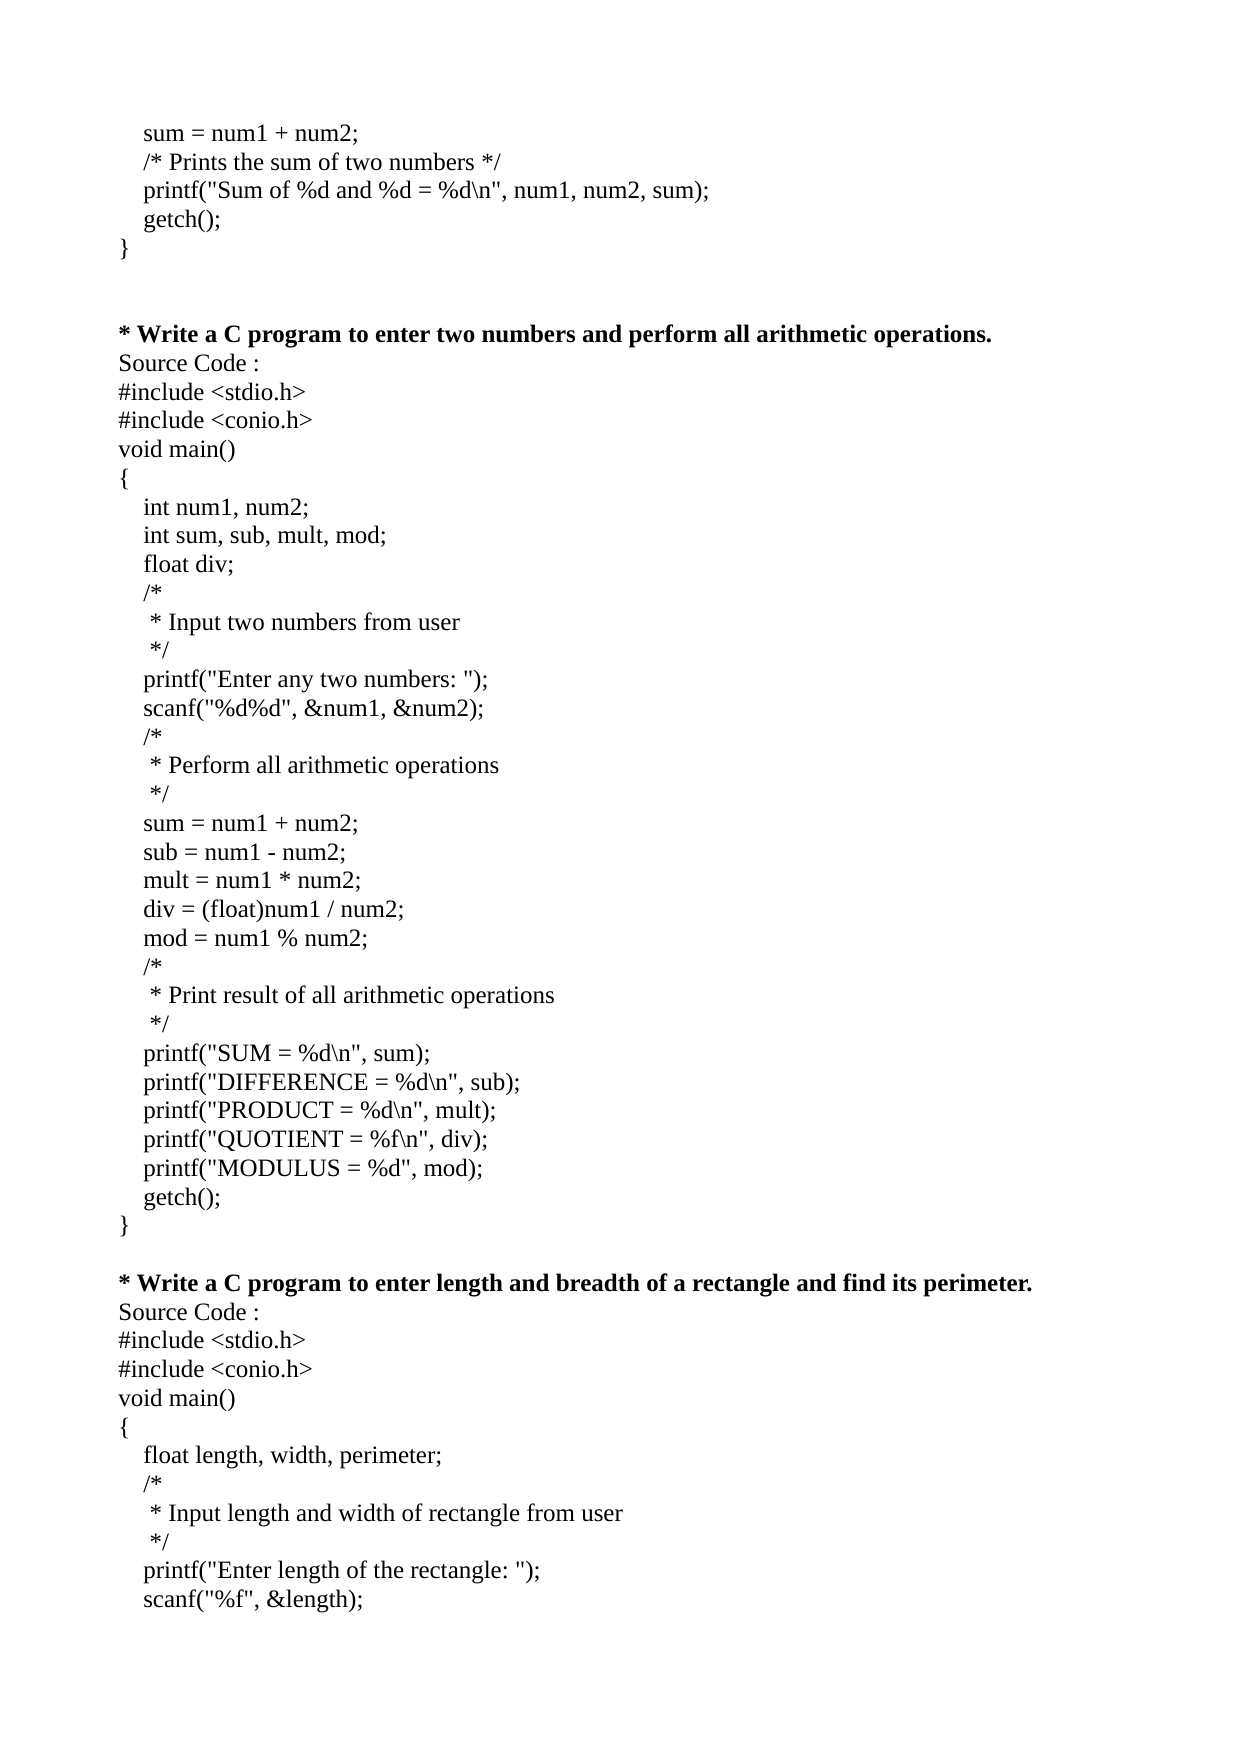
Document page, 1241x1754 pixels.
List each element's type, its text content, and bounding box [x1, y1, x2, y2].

text #include <stdio.h> [118, 377, 1122, 406]
text } [118, 1211, 1122, 1239]
text float length, width, perimeter; [118, 1441, 1122, 1469]
text /* [118, 722, 1122, 751]
text getch(); [118, 204, 1122, 233]
text * Input two numbers from user [118, 607, 1122, 636]
text void main() [118, 434, 1122, 463]
text /* [118, 1469, 1122, 1498]
text float div; [118, 549, 1122, 578]
text printf("MODULUS = %d", mod); [118, 1153, 1122, 1182]
text Source Code : [118, 348, 1122, 377]
text /* Prints the sum of two numbers */ [118, 147, 1122, 176]
text #include <conio.h> [118, 1354, 1122, 1383]
text printf("DIFFERENCE = %d\n", sub); [118, 1067, 1122, 1096]
text printf("Sum of %d and %d = %d\n", num1, num2, sum); [118, 176, 1122, 204]
text sub = num1 - num2; [118, 837, 1122, 866]
text printf("PRODUCT = %d\n", mult); [118, 1096, 1122, 1124]
text int num1, num2; [118, 492, 1122, 521]
text #include <stdio.h> [118, 1326, 1122, 1354]
text /* [118, 952, 1122, 981]
text printf("QUOTIENT = %f\n", div); [118, 1124, 1122, 1153]
text printf("Enter any two numbers: "); [118, 664, 1122, 693]
text */ [118, 779, 1122, 808]
text Source Code : [118, 1297, 1122, 1326]
text printf("SUM = %d\n", sum); [118, 1038, 1122, 1067]
text * Write a C program to enter two numbers and perform all arithmetic operations. [118, 319, 1122, 348]
text div = (float)num1 / num2; [118, 894, 1122, 923]
text sum = num1 + num2; [118, 118, 1122, 147]
text sum = num1 + num2; [118, 808, 1122, 837]
text #include <conio.h> [118, 406, 1122, 434]
text */ [118, 1009, 1122, 1038]
text } [118, 233, 1122, 262]
text mod = num1 % num2; [118, 923, 1122, 952]
text printf("Enter length of the rectangle: "); [118, 1556, 1122, 1584]
text /* [118, 578, 1122, 607]
text * Input length and width of rectangle from user [118, 1498, 1122, 1527]
text scanf("%d%d", &num1, &num2); [118, 693, 1122, 722]
text */ [118, 636, 1122, 664]
text mult = num1 * num2; [118, 866, 1122, 894]
text */ [118, 1527, 1122, 1556]
text int sum, sub, mult, mod; [118, 521, 1122, 549]
text { [118, 1412, 1122, 1441]
text getch(); [118, 1182, 1122, 1211]
text scanf("%f", &length); [118, 1584, 1122, 1613]
text * Write a C program to enter length and breadth of a rectangle and find its perimeter. [118, 1268, 1122, 1297]
text { [118, 463, 1122, 492]
text * Print result of all arithmetic operations [118, 981, 1122, 1009]
text void main() [118, 1383, 1122, 1412]
text * Perform all arithmetic operations [118, 751, 1122, 779]
